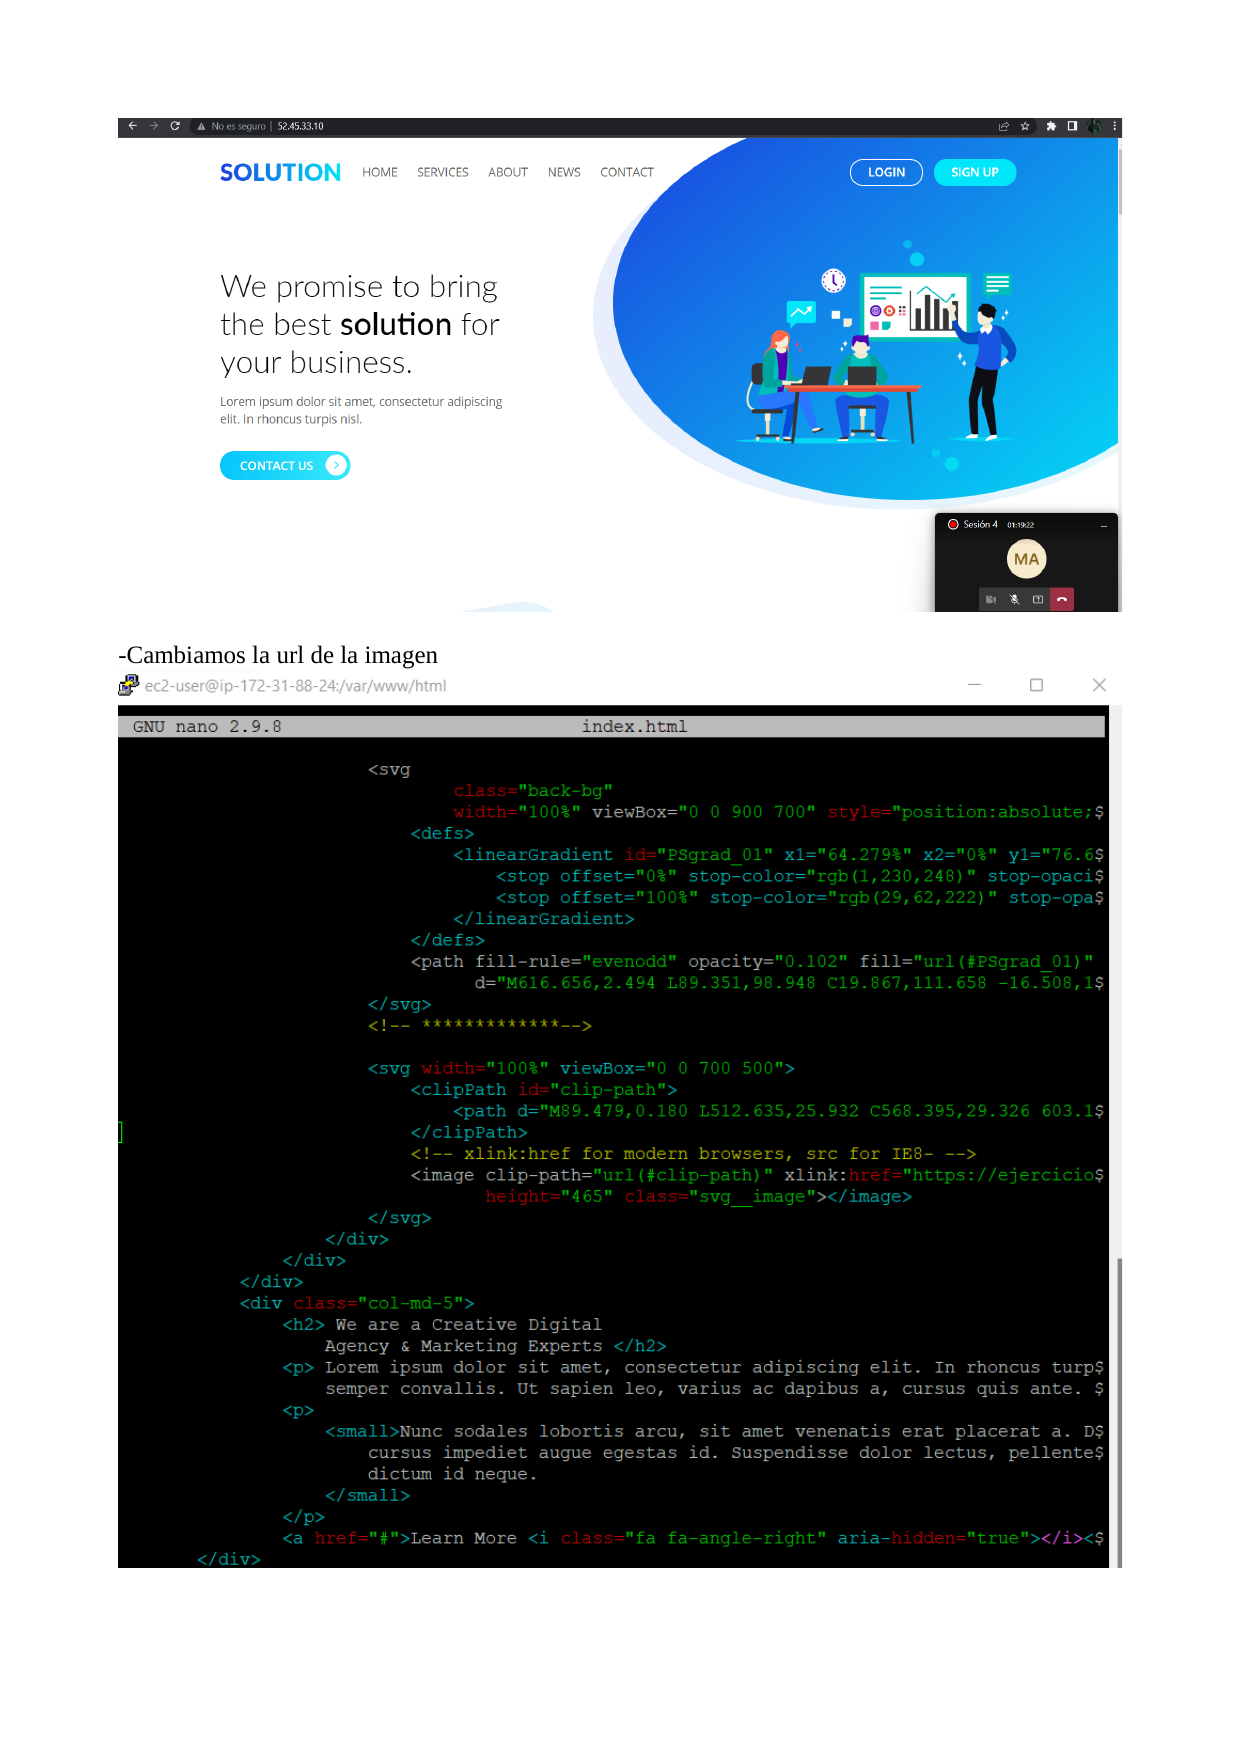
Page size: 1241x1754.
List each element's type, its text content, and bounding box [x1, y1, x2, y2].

picture [118, 669, 1123, 1568]
text -Cambiamos la url de la imagen [118, 641, 1122, 669]
picture [118, 118, 1123, 612]
